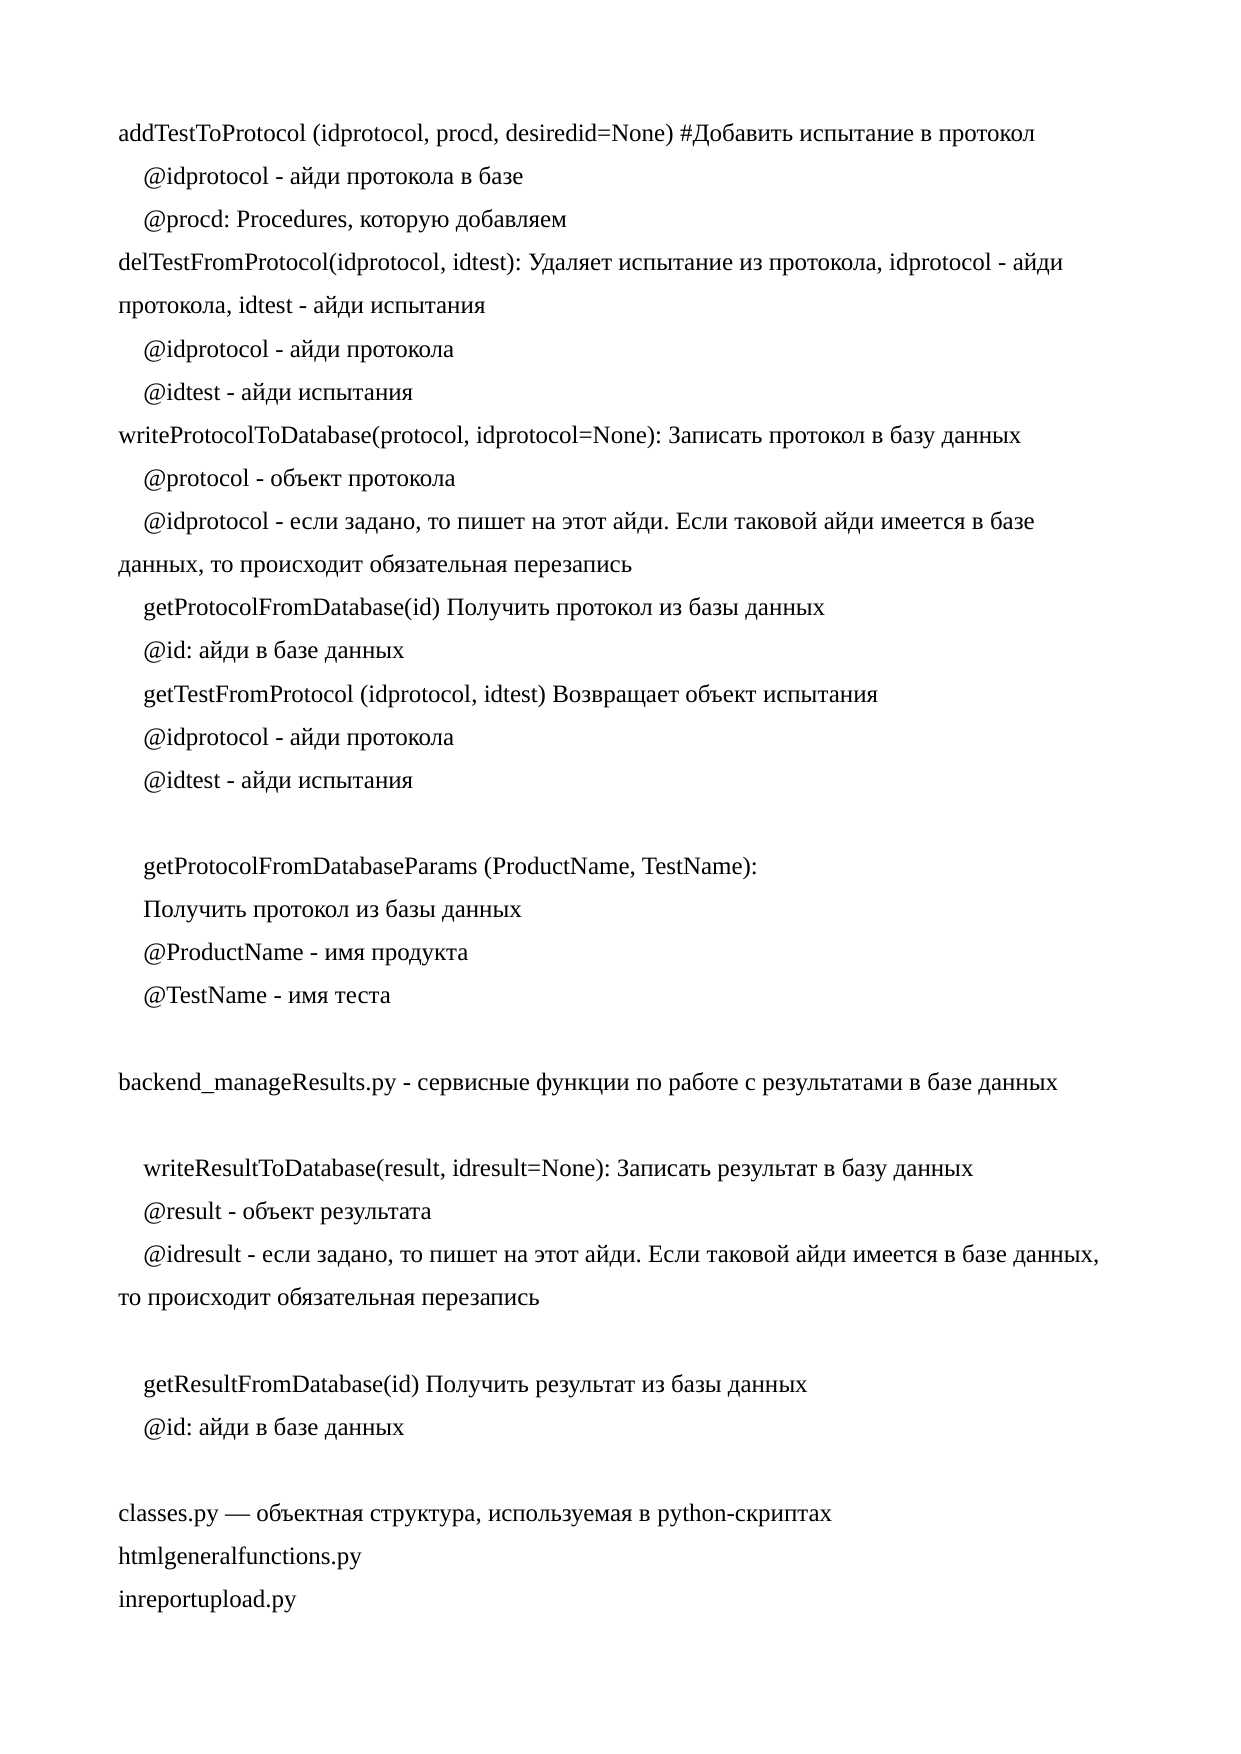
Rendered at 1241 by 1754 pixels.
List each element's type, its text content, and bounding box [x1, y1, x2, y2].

text @id: айди в базе данных [118, 1412, 1122, 1441]
text htmlgeneralfunctions.py [118, 1541, 1122, 1570]
text @procd: Procedures, которую добавляем [118, 204, 1122, 233]
text @idprotocol - айди протокола [118, 334, 1122, 362]
text addTestToProtocol (idprotocol, procd, desiredid=None) #Добавить испытание в протокол [118, 118, 1122, 147]
text getTestFromProtocol (idprotocol, idtest) Возвращает объект испытания [118, 679, 1122, 707]
text @idresult - если задано, то пишет на этот айди. Если таковой айди имеется в базе данных, то проиcходит обязательная перезапись [118, 1239, 1122, 1311]
text @idprotocol - айди протокола в базе [118, 161, 1122, 190]
text @result - объект результата [118, 1196, 1122, 1225]
text Получить протокол из базы данных [118, 894, 1122, 923]
text @idtest - айди испытания [118, 377, 1122, 406]
text @idprotocol - айди протокола [118, 722, 1122, 751]
text getProtocolFromDatabase(id) Получить протокол из базы данных [118, 592, 1122, 621]
text @id: айди в базе данных [118, 636, 1122, 664]
text getResultFromDatabase(id) Получить результат из базы данных [118, 1369, 1122, 1397]
text backend_manageResults.py - сервисные функции по работе с результатами в базе данных [118, 1067, 1122, 1096]
text @ProductName - имя продукта [118, 937, 1122, 966]
text delTestFromProtocol(idprotocol, idtest): Удаляет испытание из протокола, idprotocol - айди протокола, idtest - айди испытания [118, 247, 1122, 319]
text @idtest - айди испытания [118, 765, 1122, 794]
text @idprotocol - если задано, то пишет на этот айди. Если таковой айди имеется в базе данных, то проиcходит обязательная перезапись [118, 506, 1122, 578]
text classes.py — объектная структура, используемая в python-скриптах [118, 1498, 1122, 1527]
text inreportupload.py [118, 1584, 1122, 1613]
text @TestName - имя теста [118, 981, 1122, 1009]
text writeProtocolToDatabase(protocol, idprotocol=None): Записать протокол в базу данных [118, 420, 1122, 449]
text @protocol - объект протокола [118, 463, 1122, 492]
text getProtocolFromDatabaseParams (ProductName, TestName): [118, 851, 1122, 880]
text writeResultToDatabase(result, idresult=None): Записать результат в базу данных [118, 1153, 1122, 1182]
